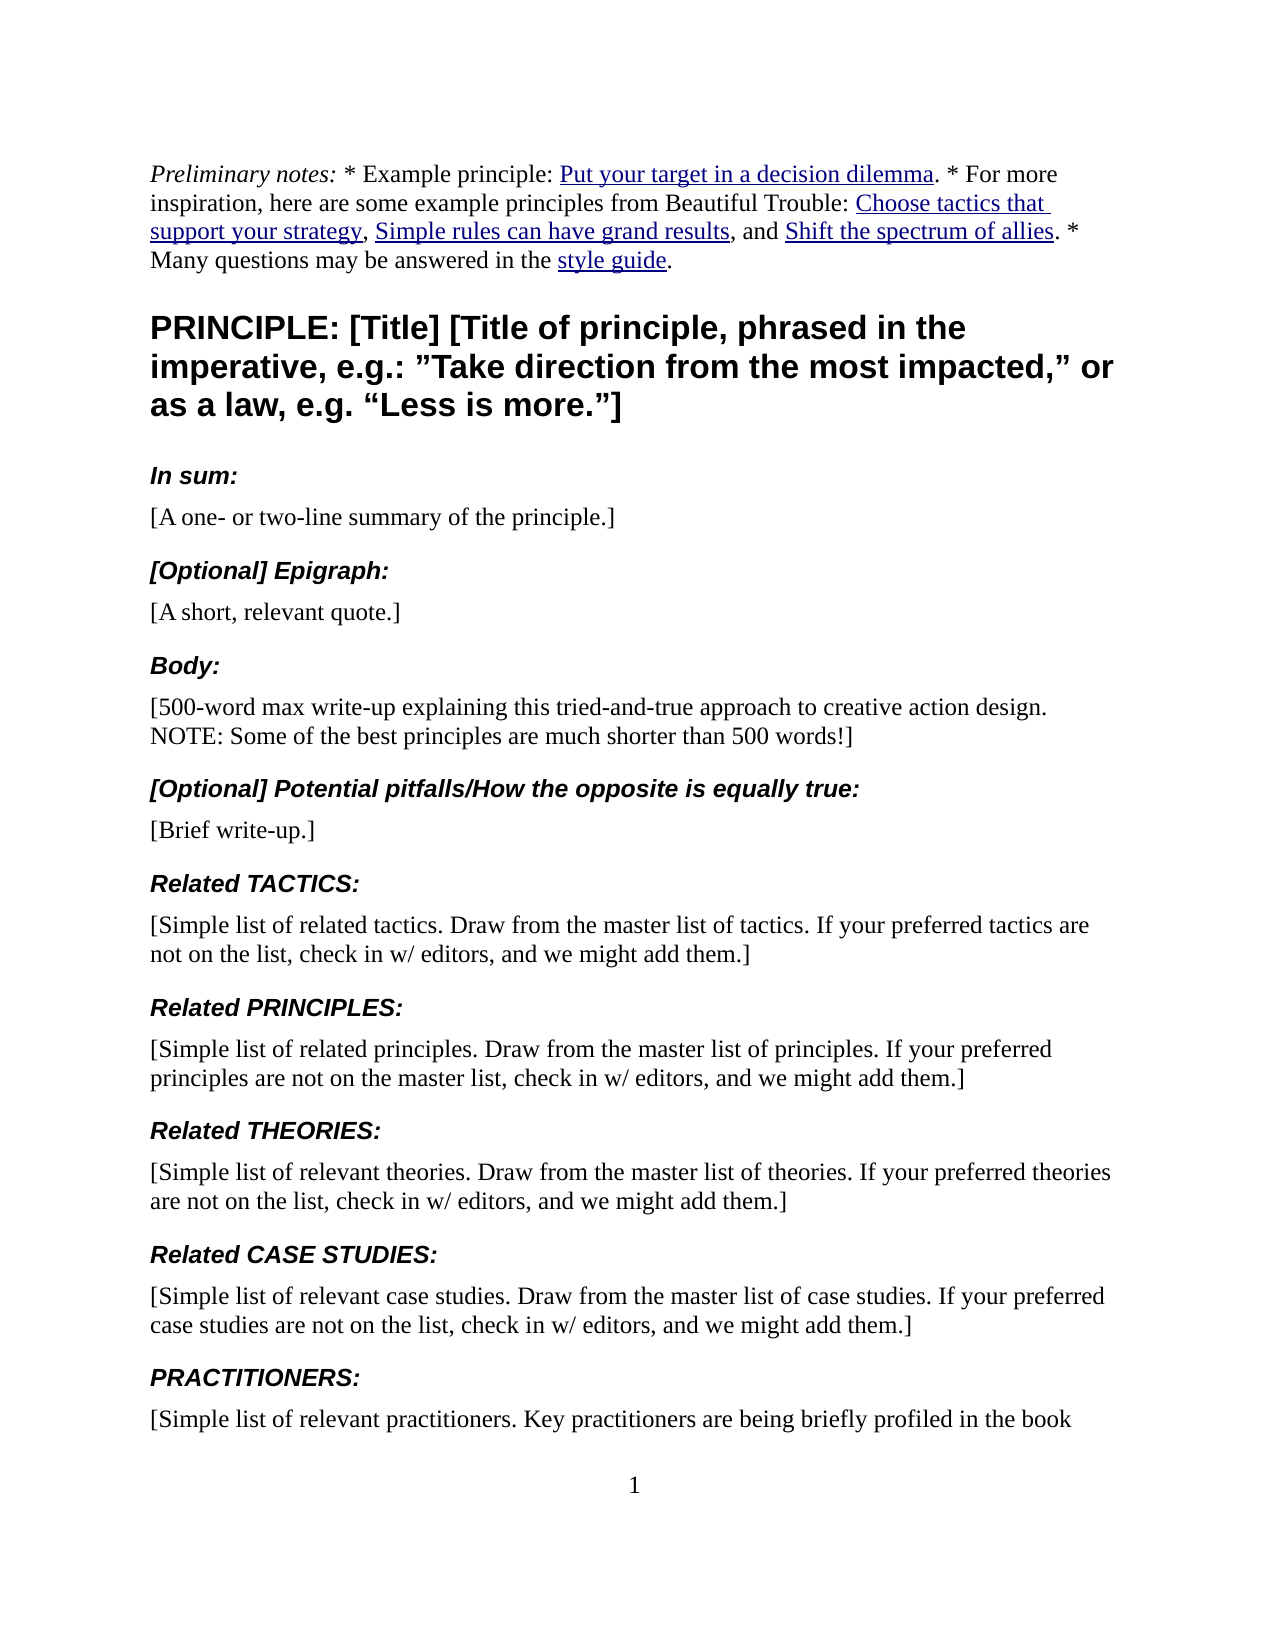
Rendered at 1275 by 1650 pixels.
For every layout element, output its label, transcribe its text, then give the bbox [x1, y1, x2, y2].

text Preliminary notes: * Example principle: Put your target in a decision dilemma. * For more inspiration, here are some example principles from Beautiful Trouble: Choose tactics that support your strategy, Simple rules can have grand results, and Shift the spectrum of allies. * Many questions may be answered in the style guide. [150, 159, 1125, 274]
text [A short, relevant quote.] [150, 597, 1125, 626]
text [Simple list of relevant case studies. Draw from the master list of case studies. If your preferred case studies are not on the list, check in w/ editors, and we might add them.] [150, 1281, 1125, 1338]
text [Simple list of relevant practitioners. Key practitioners are being briefly profiled in the book [150, 1404, 1125, 1433]
subtitle Related TACTICS: [150, 869, 1125, 898]
subtitle [Optional] Potential pitfalls/How the opposite is equally true: [150, 774, 1125, 803]
subtitle Related THEORIES: [150, 1116, 1125, 1145]
text [Simple list of related principles. Draw from the master list of principles. If your preferred principles are not on the master list, check in w/ editors, and we might add them.] [150, 1034, 1125, 1091]
subtitle PRINCIPLE: [Title] [Title of principle, phrased in the imperative, e.g.: ”Take direction from the most impacted,” or as a law, e.g. “Less is more.”] [150, 308, 1125, 424]
text [500-word max write-up explaining this tried-and-true approach to creative action design. NOTE: Some of the best principles are much shorter than 500 words!] [150, 692, 1125, 749]
subtitle Related CASE STUDIES: [150, 1240, 1125, 1268]
subtitle Related PRINCIPLES: [150, 993, 1125, 1021]
subtitle PRACTITIONERS: [150, 1363, 1125, 1392]
text [Brief write-up.] [150, 816, 1125, 844]
subtitle Body: [150, 651, 1125, 679]
text [Simple list of related tactics. Draw from the master list of tactics. If your preferred tactics are not on the list, check in w/ editors, and we might add them.] [150, 910, 1125, 968]
subtitle In sum: [150, 461, 1125, 490]
text [A one- or two-line summary of the principle.] [150, 502, 1125, 531]
text [Simple list of relevant theories. Draw from the master list of theories. If your preferred theories are not on the list, check in w/ editors, and we might add them.] [150, 1157, 1125, 1215]
subtitle [Optional] Epigraph: [150, 556, 1125, 585]
